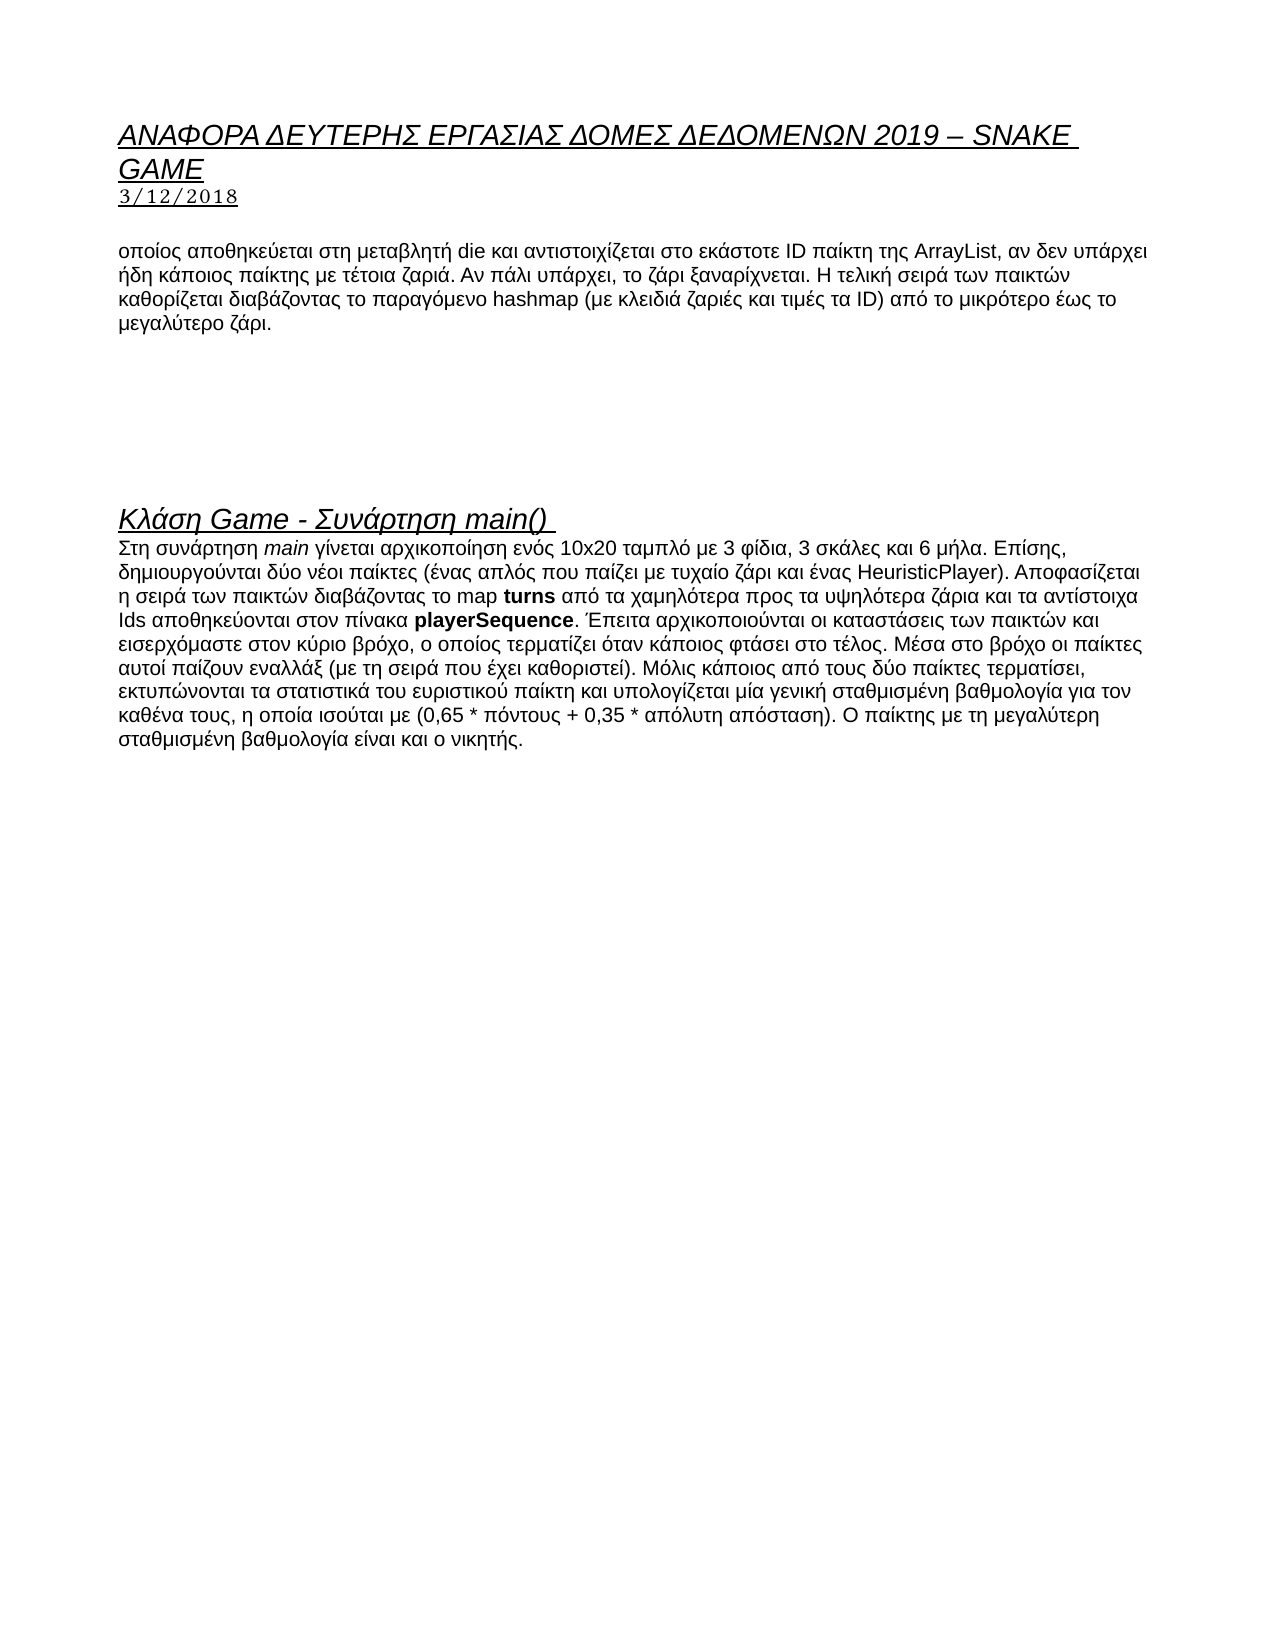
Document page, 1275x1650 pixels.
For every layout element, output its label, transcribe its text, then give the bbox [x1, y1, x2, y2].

text Στη συνάρτηση main γίνεται αρχικοποίηση ενός 10x20 ταμπλό με 3 φίδια, 3 σκάλες και 6 μήλα. Επίσης, δημιουργoύνται δύο νέοι παίκτες (ένας απλός που παίζει με τυχαίο ζάρι και ένας HeuristicPlayer). Αποφασίζεται η σειρά των παικτών διαβάζοντας το map turns από τα χαμηλότερα προς τα υψηλότερα ζάρια και τα αντίστοιχα Ids αποθηκεύονται στον πίνακα playerSequence. Έπειτα αρχικοποιούνται οι καταστάσεις των παικτών και εισερχόμαστε στον κύριο βρόχο, ο οποίος τερματίζει όταν κάποιος φτάσει στο τέλος. Μέσα στο βρόχο οι παίκτες αυτοί παίζουν εναλλάξ (με τη σειρά που έχει καθοριστεί). Μόλις κάποιος από τους δύο παίκτες τερματίσει, εκτυπώνονται τα στατιστικά του ευριστικού παίκτη και υπολογίζεται μία γενική σταθμισμένη βαθμολογία για τον καθένα τους, η οποία ισούται με (0,65 * πόντους + 0,35 * απόλυτη απόσταση). Ο παίκτης με τη μεγαλύτερη σταθμισμένη βαθμολογία είναι και ο νικητής. [118, 536, 1157, 751]
text Κλάση Game - Συνάρτηση main() [118, 502, 1157, 536]
text οποίος αποθηκεύεται στη μεταβλητή die και αντιστοιχίζεται στο εκάστοτε ID παίκτη της ArrayList, αν δεν υπάρχει ήδη κάποιος παίκτης με τέτοια ζαριά. Αν πάλι υπάρχει, το ζάρι ξαναρίχνεται. Η τελική σειρά των παικτών καθορίζεται διαβάζοντας το παραγόμενο hashmap (με κλειδιά ζαριές και τιμές τα ID) από το μικρότερο έως το μεγαλύτερο ζάρι. [118, 238, 1157, 334]
